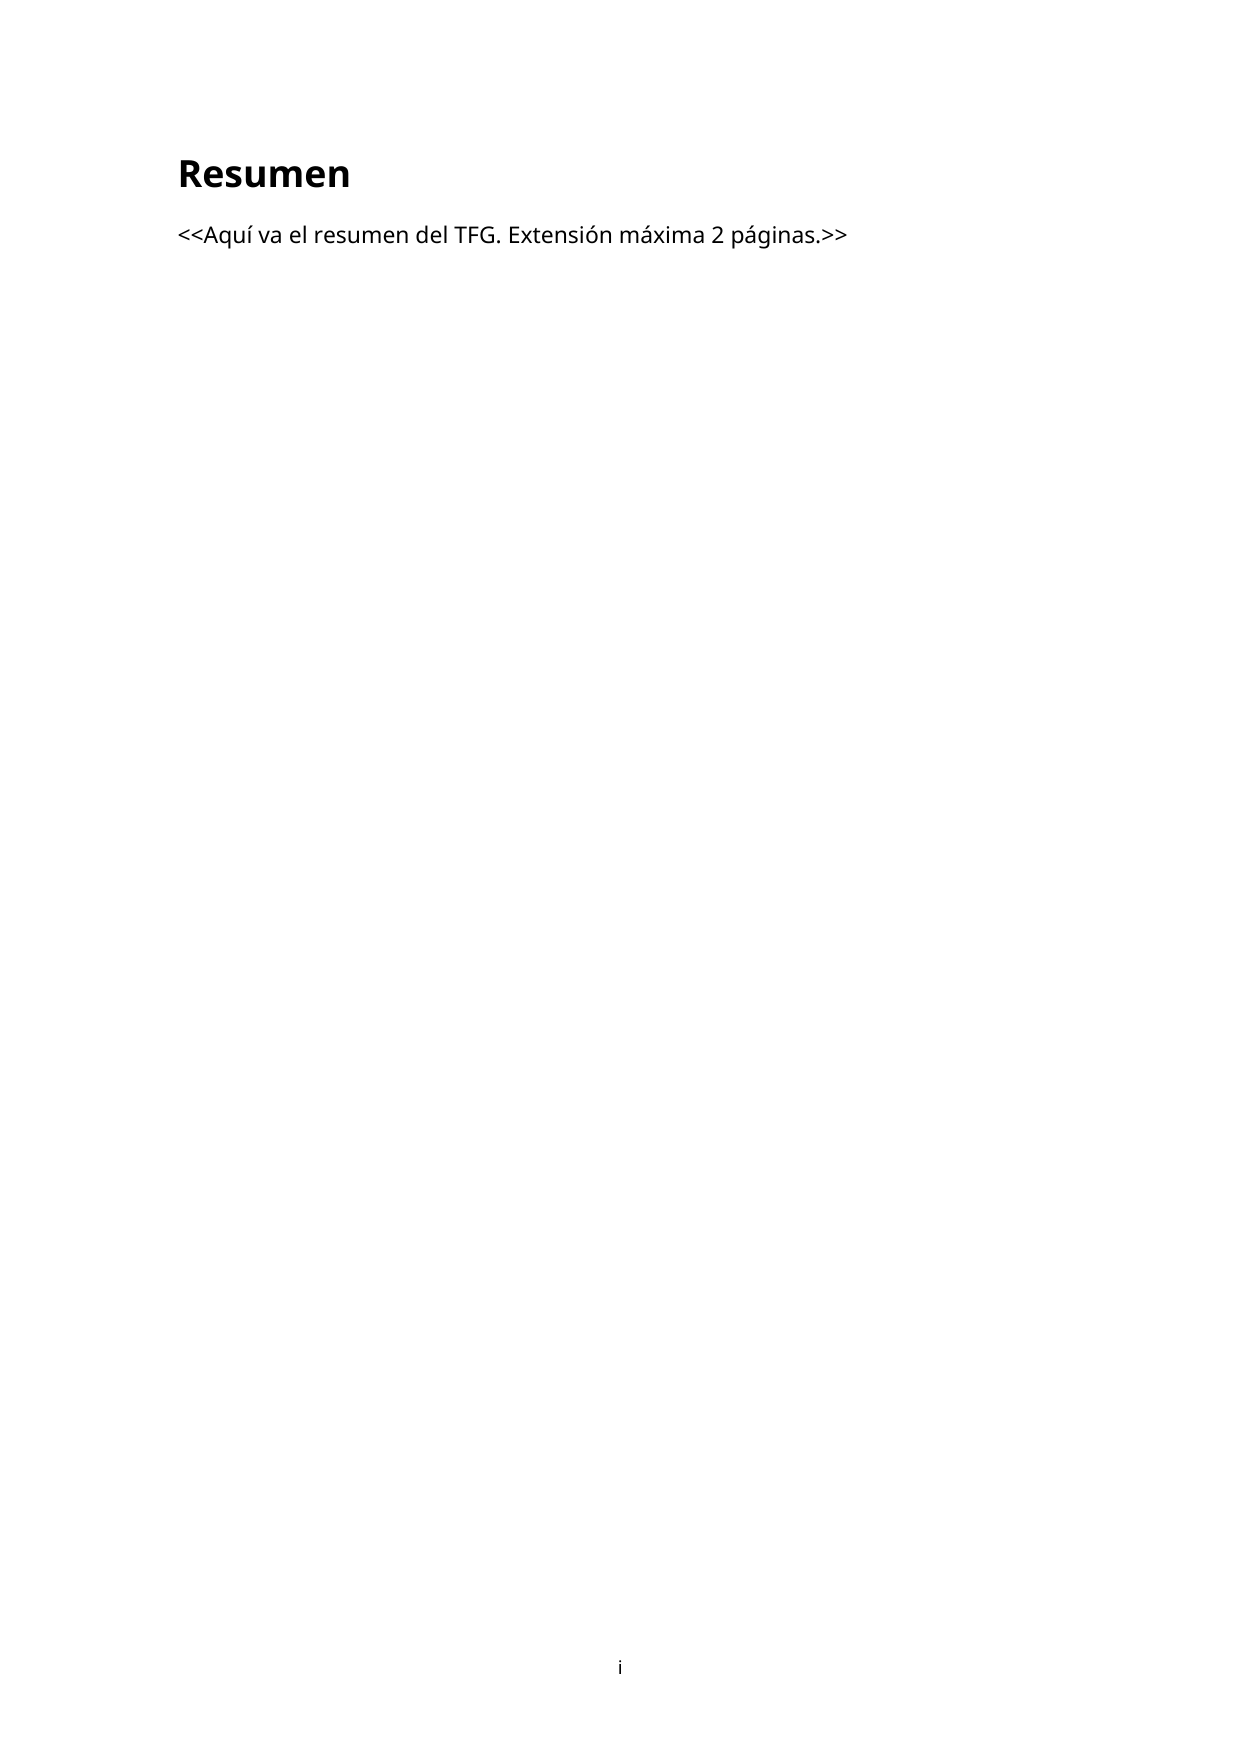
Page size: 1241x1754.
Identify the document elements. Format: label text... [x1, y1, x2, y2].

text <<Aquí va el resumen del TFG. Extensión máxima 2 páginas.>> [177, 219, 1063, 251]
text Resumen [177, 148, 1063, 199]
